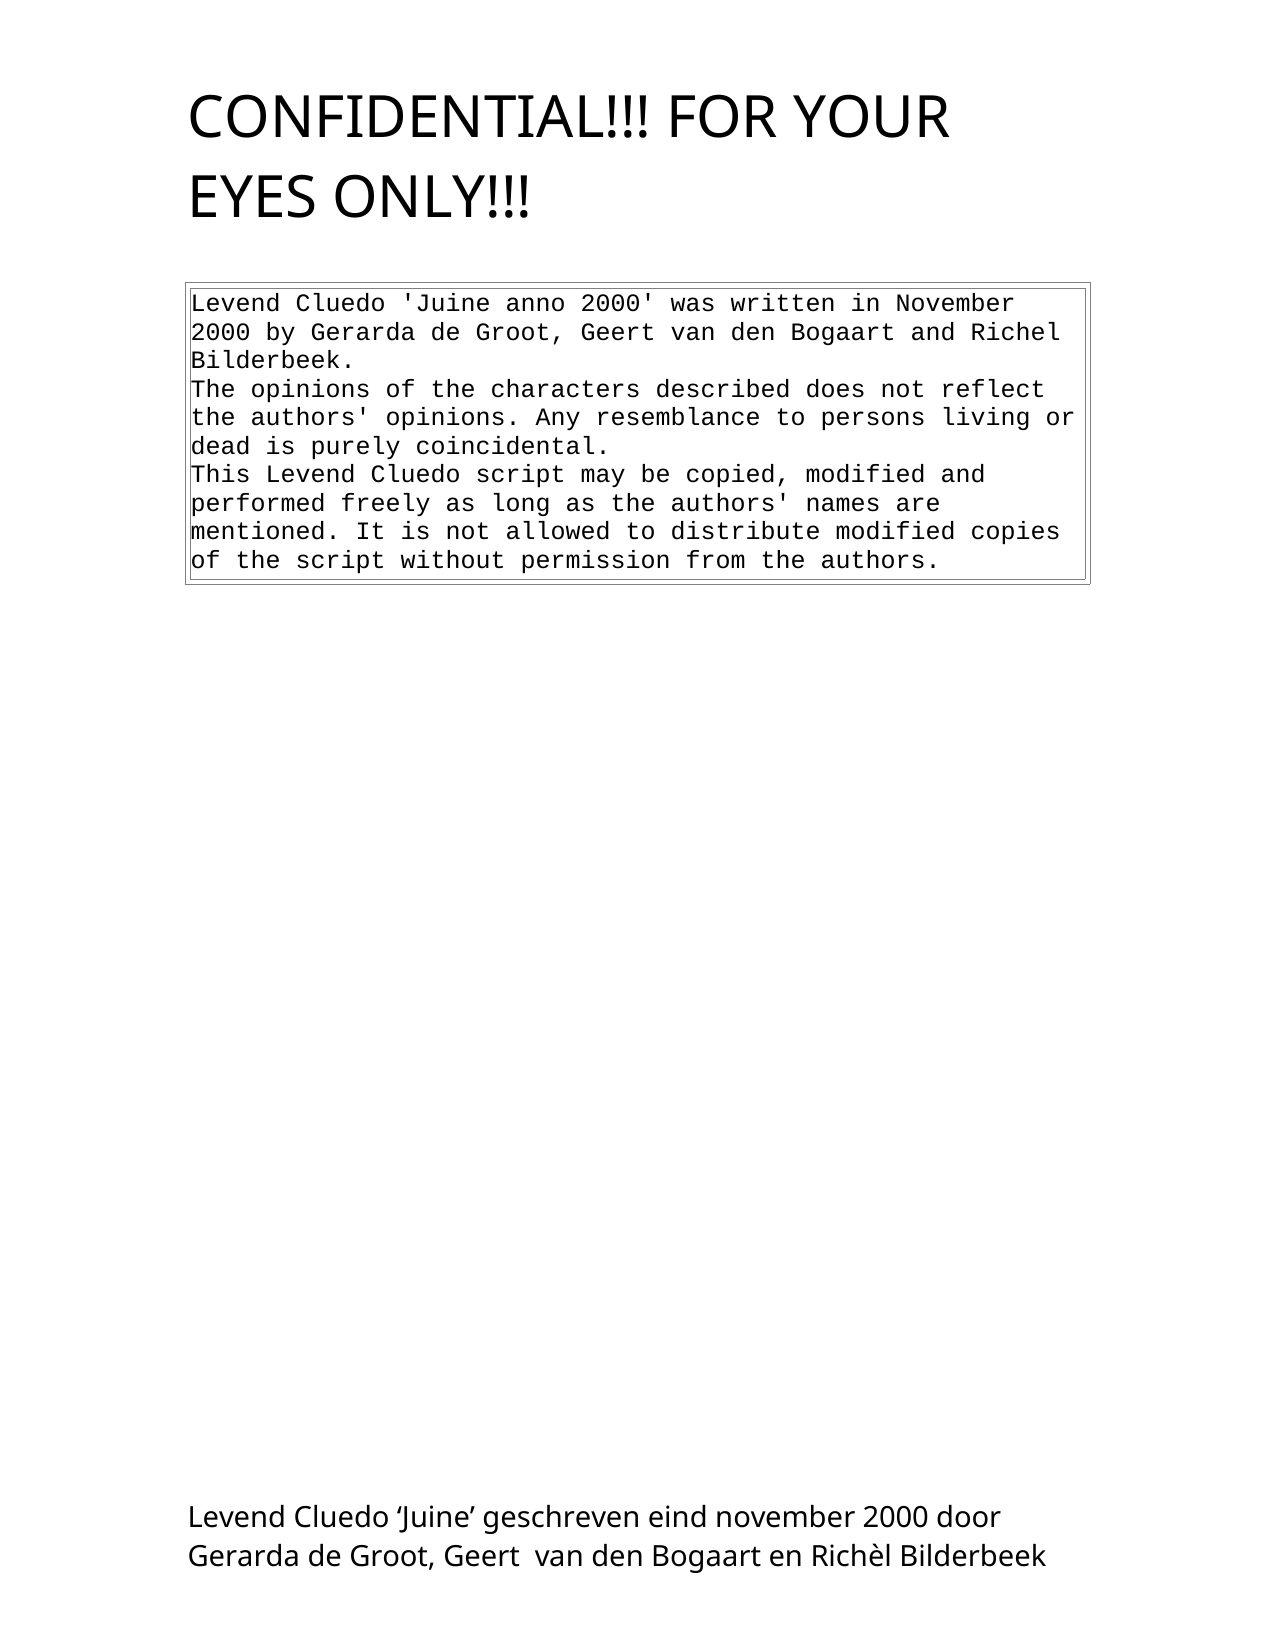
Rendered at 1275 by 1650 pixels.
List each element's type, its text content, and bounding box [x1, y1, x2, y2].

table_header Levend Cluedo 'Juine anno 2000' was written in November 2000 by Gerarda de Groot, Geert van den Bogaart and Richel Bilderbeek. The opinions of the characters described does not reflect the authors' opinions. Any resemblance to persons living or dead is purely coincidental. This Levend Cluedo script may be copied, modified and performed freely as long as the authors' names are mentioned. It is not allowed to distribute modified copies of the script without permission from the authors. [188, 283, 1087, 579]
